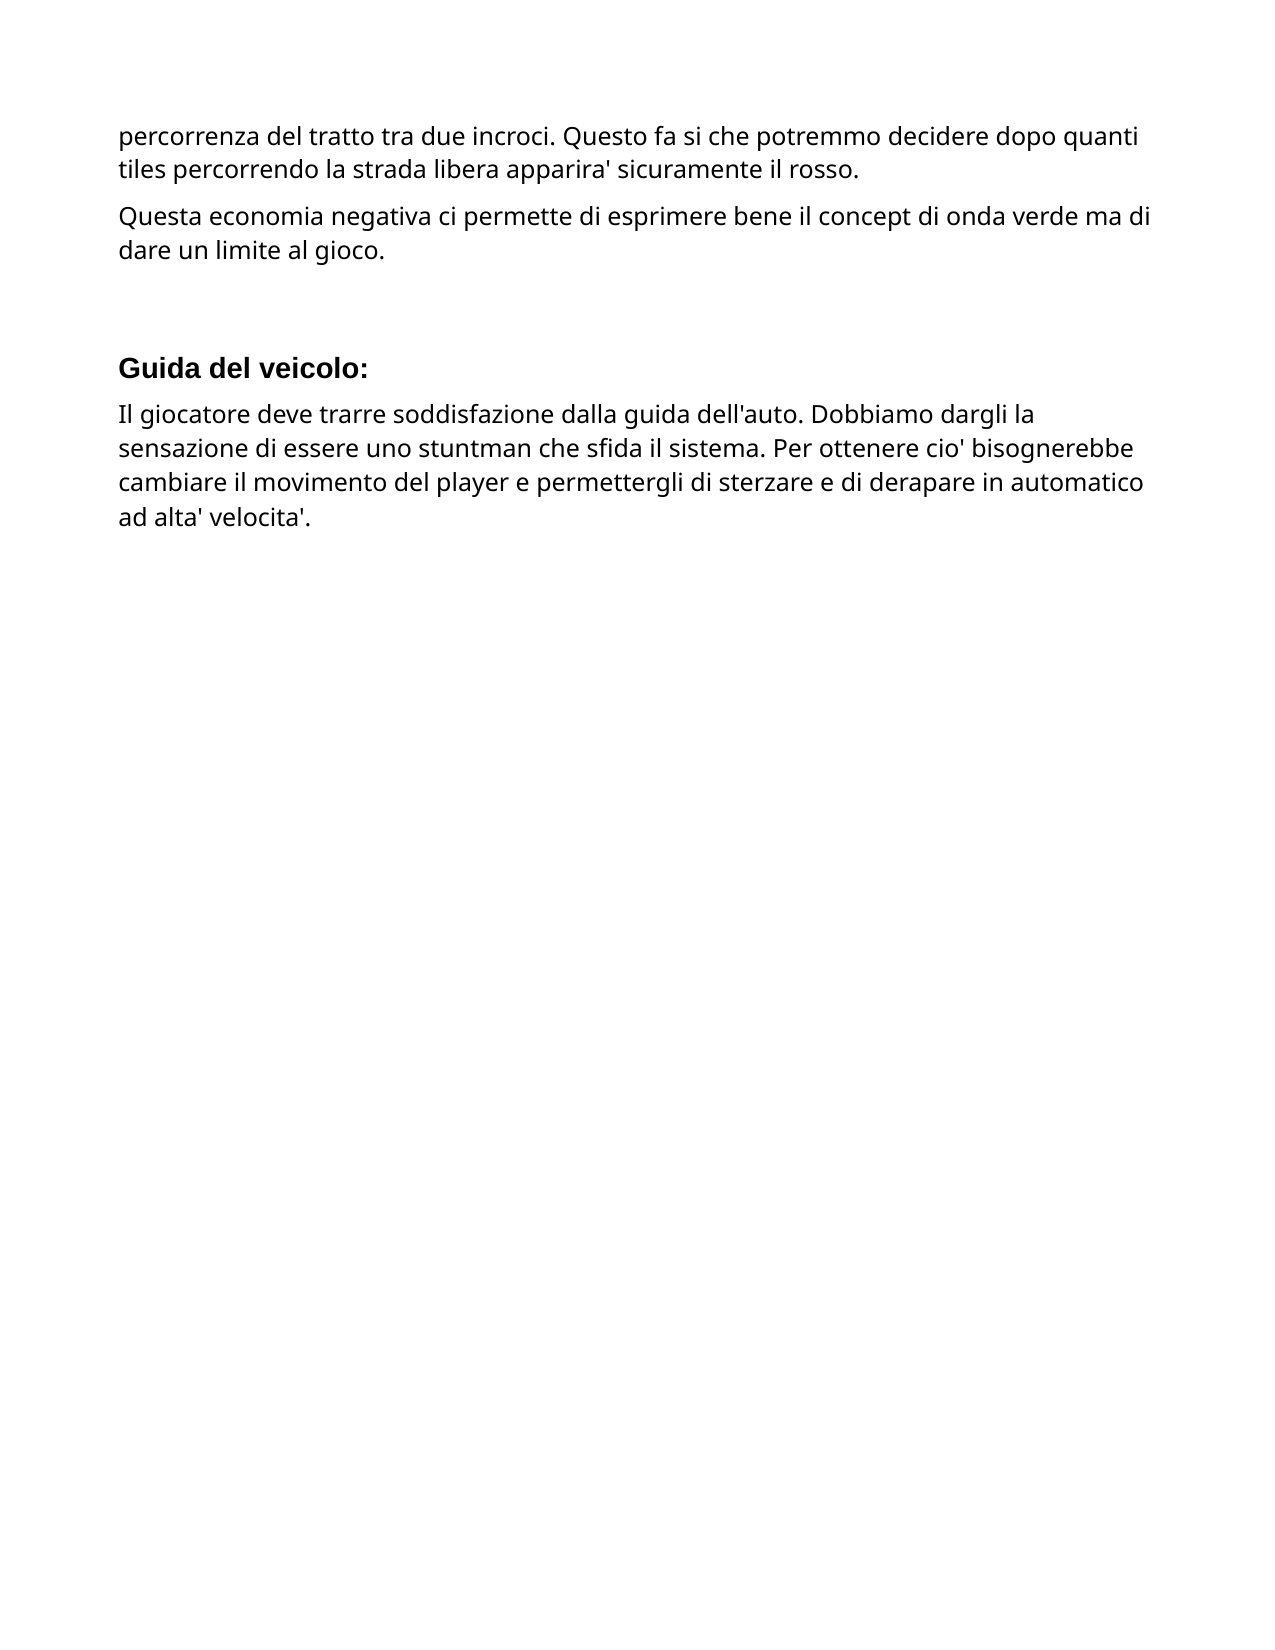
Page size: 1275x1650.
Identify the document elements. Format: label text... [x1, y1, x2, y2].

text percorrenza del tratto tra due incroci. Questo fa si che potremmo decidere dopo quanti tiles percorrendo la strada libera apparira' sicuramente il rosso. [118, 118, 1157, 186]
text Questa economia negativa ci permette di esprimere bene il concept di onda verde ma di dare un limite al gioco. [118, 199, 1157, 267]
subtitle Guida del veicolo: [118, 351, 1157, 384]
text Il giocatore deve trarre soddisfazione dalla guida dell'auto. Dobbiamo dargli la sensazione di essere uno stuntman che sfida il sistema. Per ottenere cio' bisognerebbe cambiare il movimento del player e permettergli di sterzare e di derapare in automatico ad alta' velocita'. [118, 397, 1157, 533]
